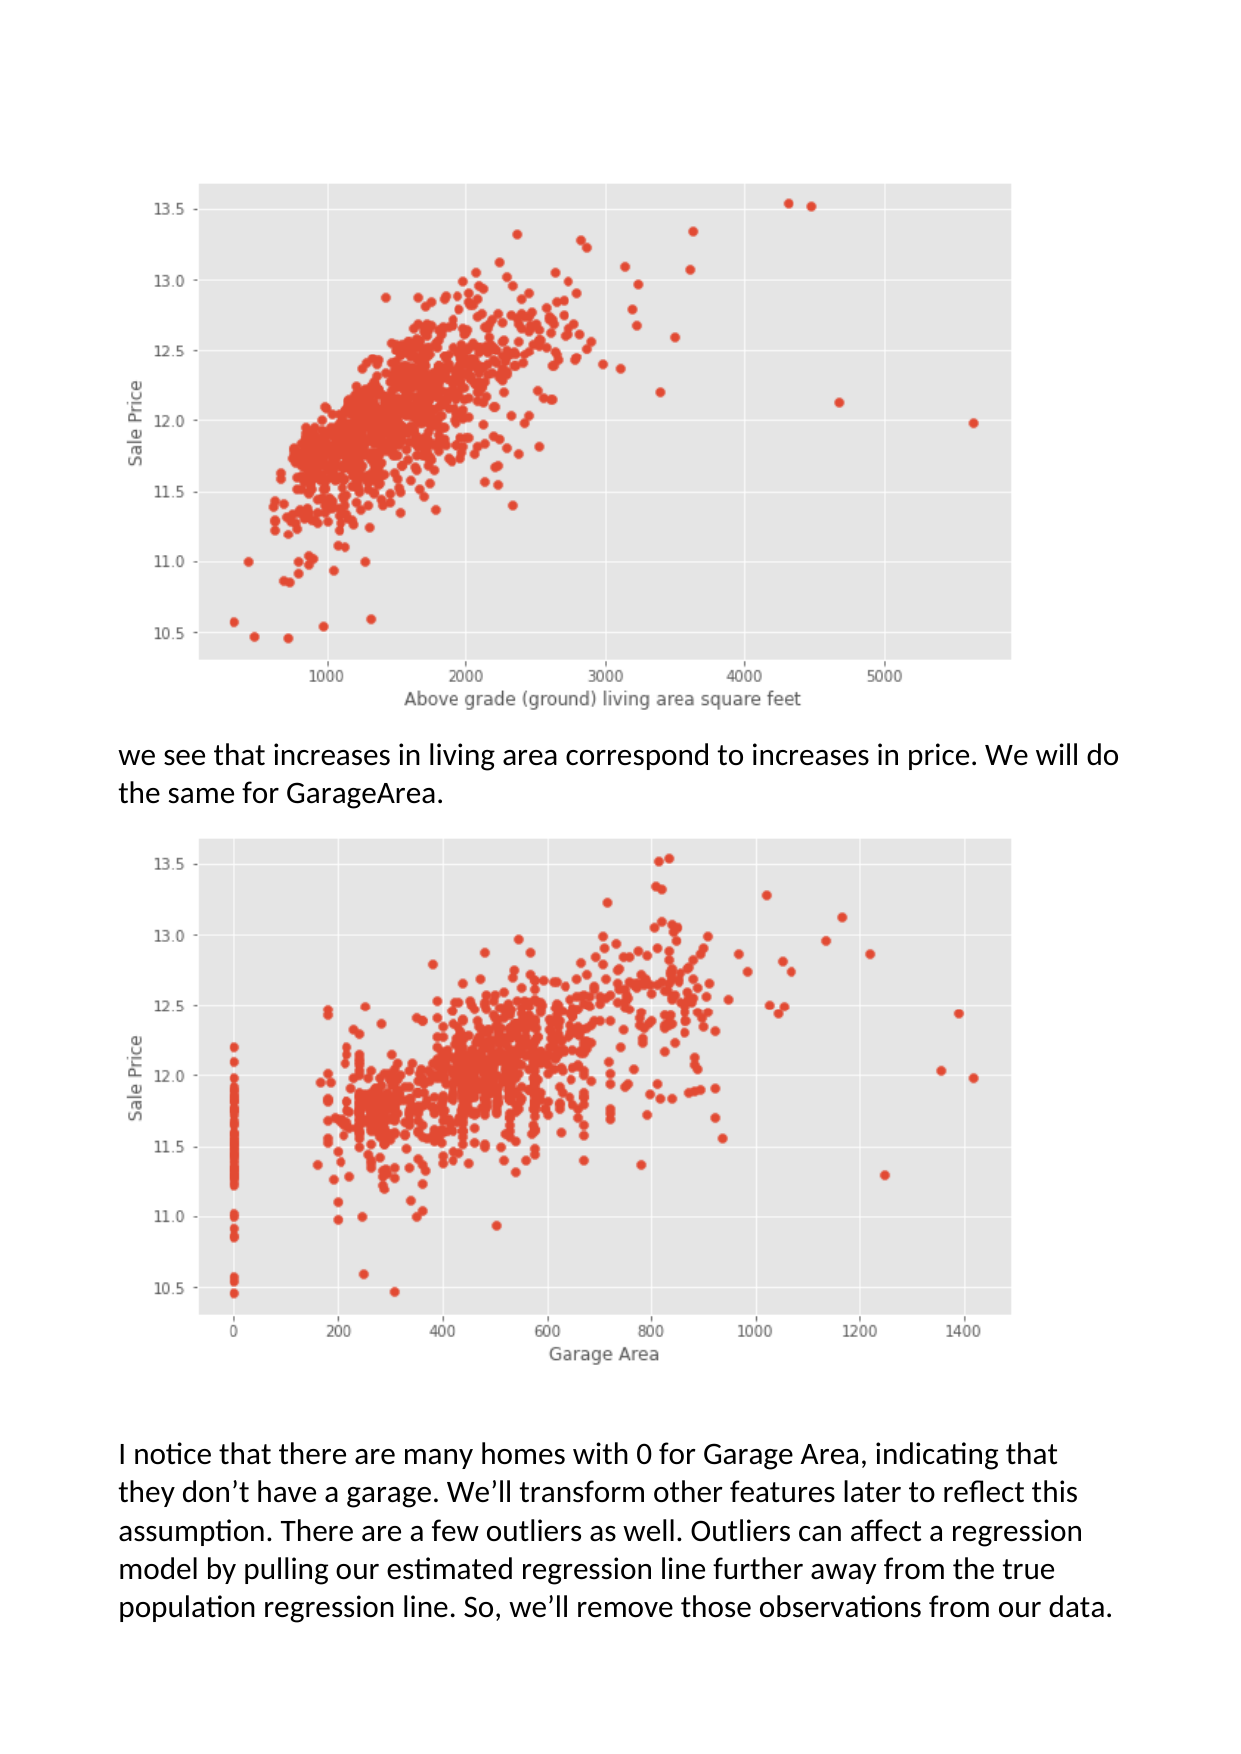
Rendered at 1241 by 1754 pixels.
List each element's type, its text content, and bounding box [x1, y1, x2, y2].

text we see that increases in living area correspond to increases in price. We will do the same for GarageArea. [118, 735, 1122, 811]
text I notice that there are many homes with 0 for Garage Area, indicating that they don’t have a garage. We’ll transform other features later to reflect this assumption. There are a few outliers as well. Outliers can affect a regression model by pulling our estimated regression line further away from the true population regression line. So, we’ll remove those observations from our data. [118, 1434, 1122, 1625]
